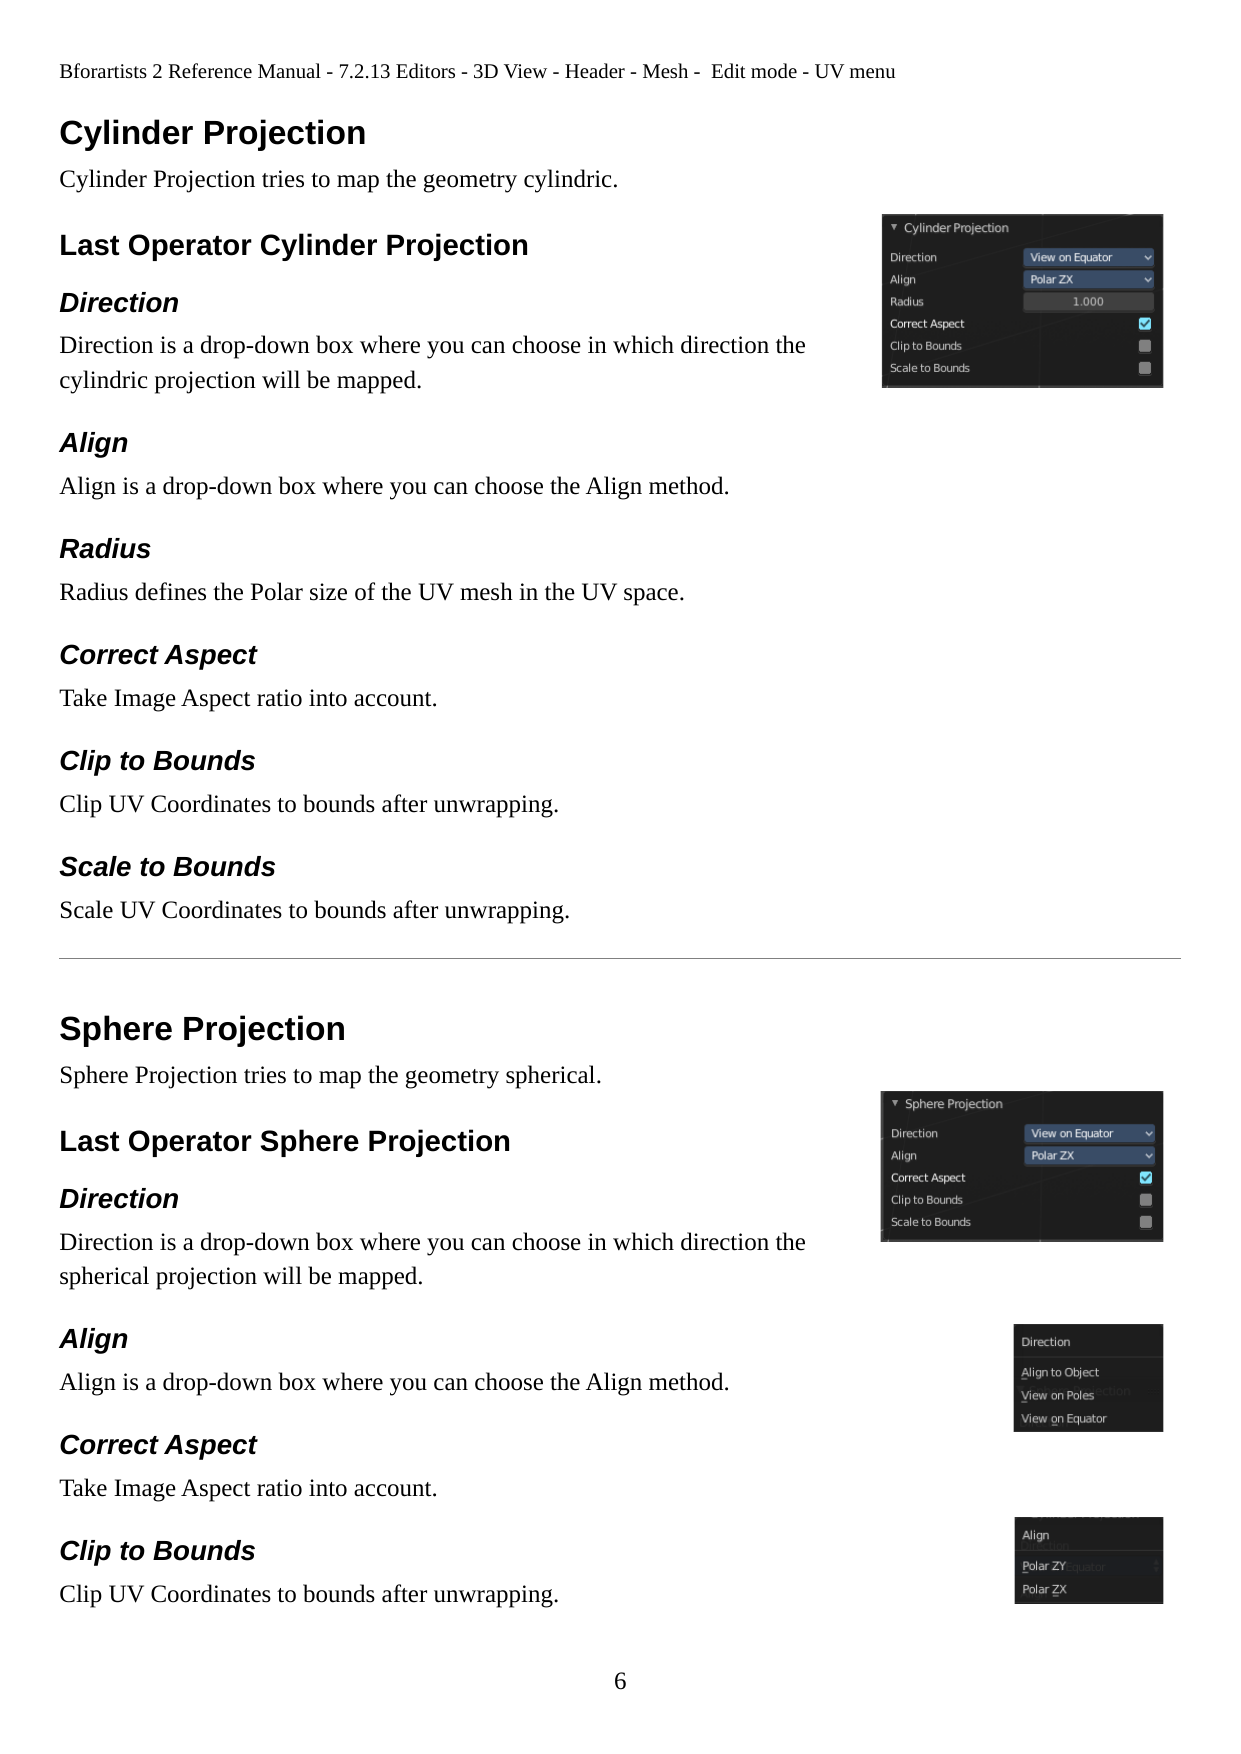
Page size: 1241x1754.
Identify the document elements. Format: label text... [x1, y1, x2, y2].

subtitle Correct Aspect [59, 638, 1181, 670]
text Sphere Projection tries to map the geometry spherical. [59, 1060, 1181, 1089]
subtitle Scale to Bounds [59, 850, 1181, 882]
text Radius defines the Polar size of the UV mesh in the UV space. [59, 577, 1181, 606]
subtitle Radius [59, 532, 1181, 564]
subtitle Cylinder Projection [59, 113, 1181, 151]
text Clip UV Coordinates to bounds after unwrapping. [59, 789, 1181, 817]
picture [1013, 1324, 1164, 1432]
subtitle Clip to Bounds [59, 1534, 1014, 1566]
text Take Image Aspect ratio into account. [59, 1473, 1181, 1502]
subtitle [1164, 1534, 1181, 1566]
text Cylinder Projection tries to map the geometry cylindric. [59, 164, 1181, 192]
text Direction is a drop-down box where you can choose in which direction the cylindric projection will be mapped. [59, 331, 1181, 394]
subtitle [1164, 1182, 1181, 1214]
subtitle Clip to Bounds [59, 744, 1181, 776]
subtitle Direction [59, 286, 881, 318]
subtitle Direction [59, 1182, 880, 1214]
subtitle Align [59, 427, 1181, 458]
subtitle Sphere Projection [59, 1009, 1181, 1047]
text Scale UV Coordinates to bounds after unwrapping. [59, 895, 1181, 923]
text Clip UV Coordinates to bounds after unwrapping. [59, 1579, 1181, 1608]
picture [1014, 1517, 1164, 1604]
subtitle [1164, 286, 1181, 318]
subtitle Last Operator Sphere Projection [59, 1123, 880, 1157]
subtitle Last Operator Cylinder Projection [59, 227, 881, 261]
text Take Image Aspect ratio into account. [59, 683, 1181, 712]
text Align is a drop-down box where you can choose the Align method. [59, 1367, 1013, 1396]
text Align is a drop-down box where you can choose the Align method. [59, 471, 1181, 500]
subtitle Align [59, 1323, 1181, 1354]
picture [880, 1091, 1164, 1242]
picture [881, 214, 1164, 388]
text Direction is a drop-down box where you can choose in which direction the spherical projection will be mapped. [59, 1227, 1181, 1290]
subtitle Correct Aspect [59, 1429, 1181, 1461]
